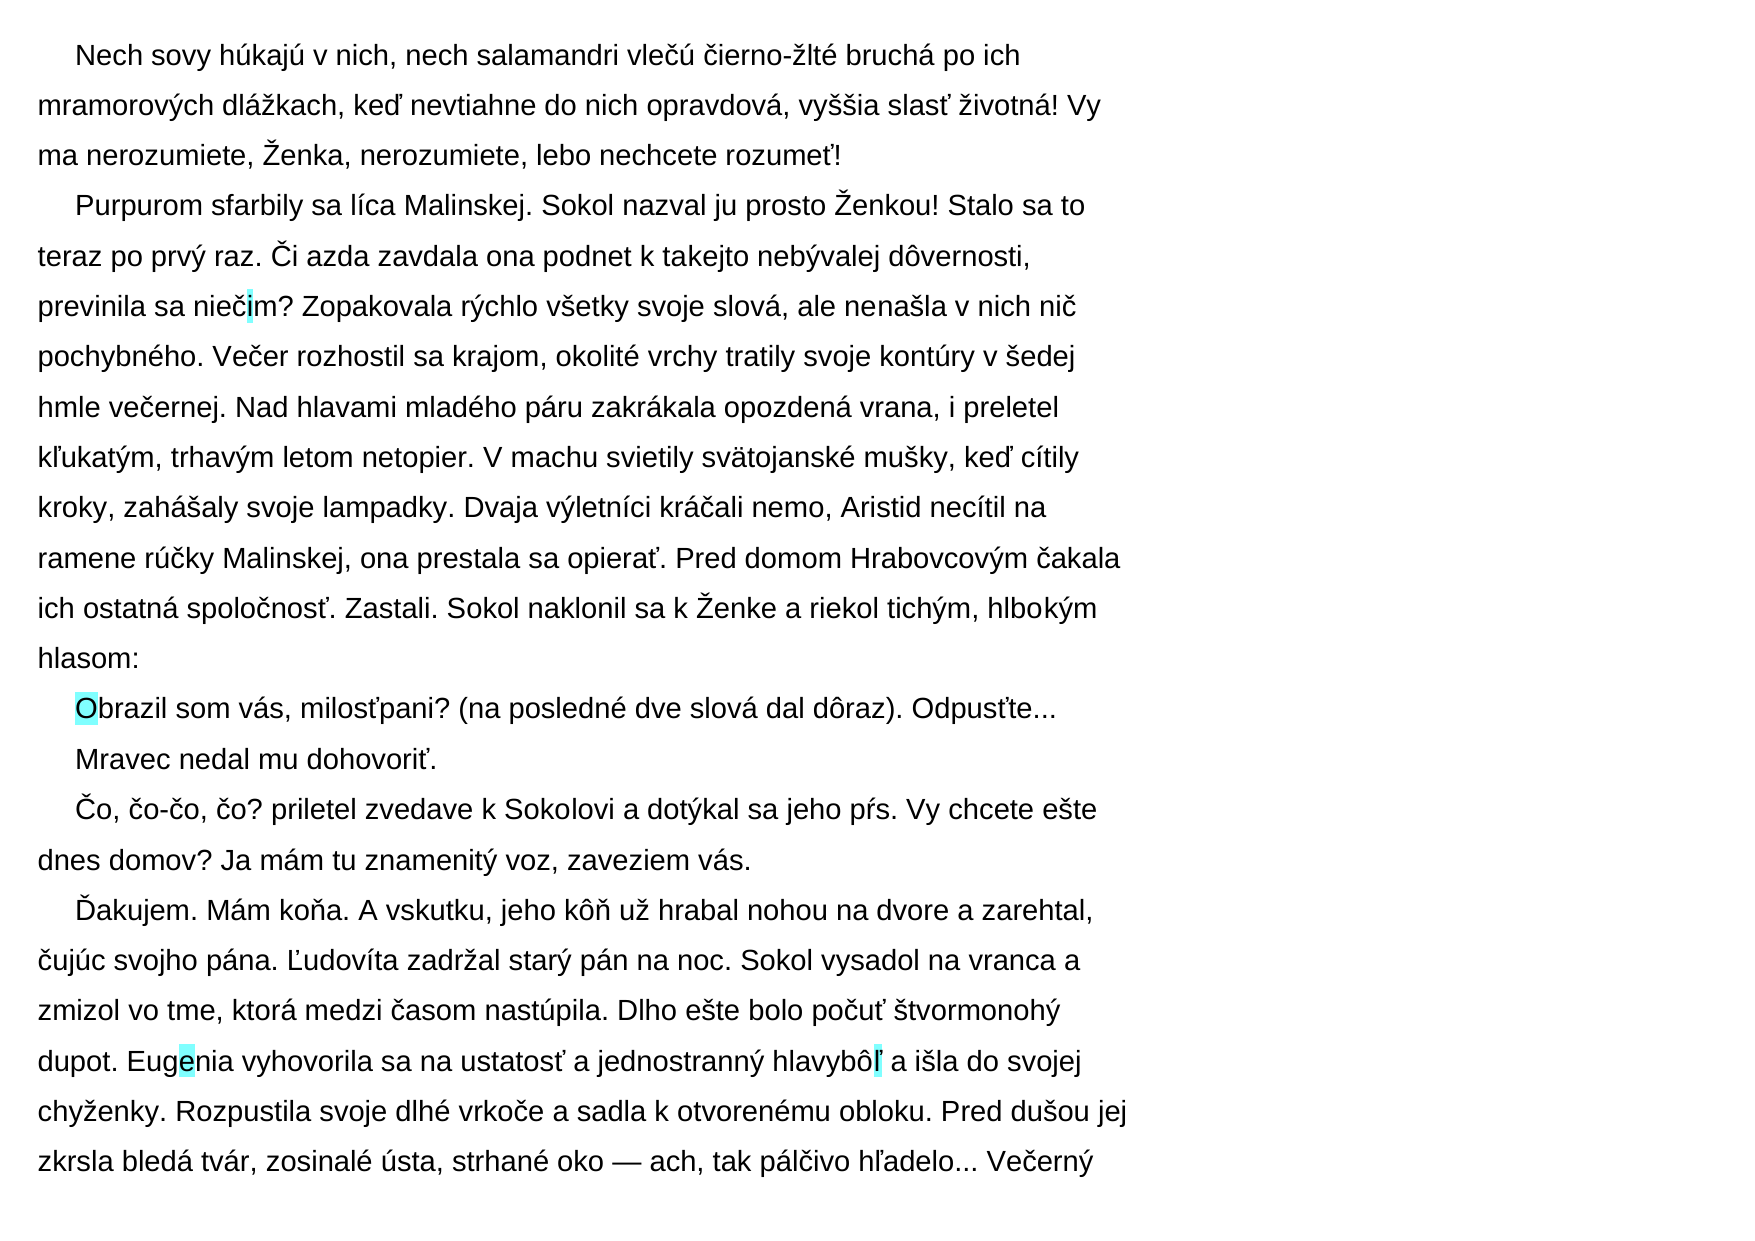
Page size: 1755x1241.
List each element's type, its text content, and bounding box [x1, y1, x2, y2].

text Čo, čo-čo, čo? priletel zvedave k Soko­lovi a dotýkal sa jeho pŕs. Vy chcete ešte dnes domov? Ja mám tu znamenitý voz, zaveziem vás. [37, 792, 1130, 876]
text Purpurom sfarbily sa líca Malinskej. Sokol nazval ju prosto Ženkou! Stalo sa to teraz po prvý raz. Či azda zavdala ona podnet k ta­kejto nebývalej dôvernosti, previnila sa niečim? Zopakovala rýchlo všetky svoje slová, ale ne­našla v nich nič pochybného. Večer rozhostil sa krajom, okolité vrchy tratily svoje kontúry v šedej hmle večernej. Nad hlavami mladého páru zakrákala opozdená vrana, i preletel kľukatým, trhavým letom netopier. V machu svietily svätojanské mušky, keď cítily kroky, zahášaly svoje lampadky. Dvaja výletníci kráčali nemo, Aristid necítil na ramene rúčky Malin­skej, ona prestala sa opierať. Pred domom Hrabovcovým čakala ich ostatná spoločnosť. Zastali. Sokol naklonil sa k Ženke a riekol tichým, hlbo­kým hlasom: [37, 188, 1130, 675]
text Ďakujem. Mám koňa. A vskutku, jeho kôň už hrabal nohou na dvore a zarehtal, čujúc svojho pána. Ľudovíta zadržal starý pán na noc. Sokol vysadol na vranca a zmizol vo tme, ktorá medzi časom nastúpila. Dlho ešte bolo počuť štvormonohý dupot. Eugenia vyhovorila sa na ustatosť a jednostranný hlavybôľ a išla do svojej chyženky. Rozpustila svoje dlhé vrkoče a sadla k otvorenému obloku. Pred dušou jej zkrsla bledá tvár, zosinalé ústa, strhané oko — ach, tak pálčivo hľadelo... Večerný [37, 893, 1130, 1178]
text Nech sovy húkajú v nich, nech salamandri vlečú čierno-žlté bruchá po ich mramorových dlážkach, keď nevtiahne do nich opravdová, vyššia slasť životná! Vy ma nerozumiete, Ženka, nerozumiete, lebo nechcete rozumeť! [37, 37, 1130, 172]
text Mravec nedal mu dohovoriť. [37, 742, 1130, 775]
text Obrazil som vás, milosťpani? (na posledné dve slová dal dôraz). Odpusťte... [37, 692, 1130, 725]
